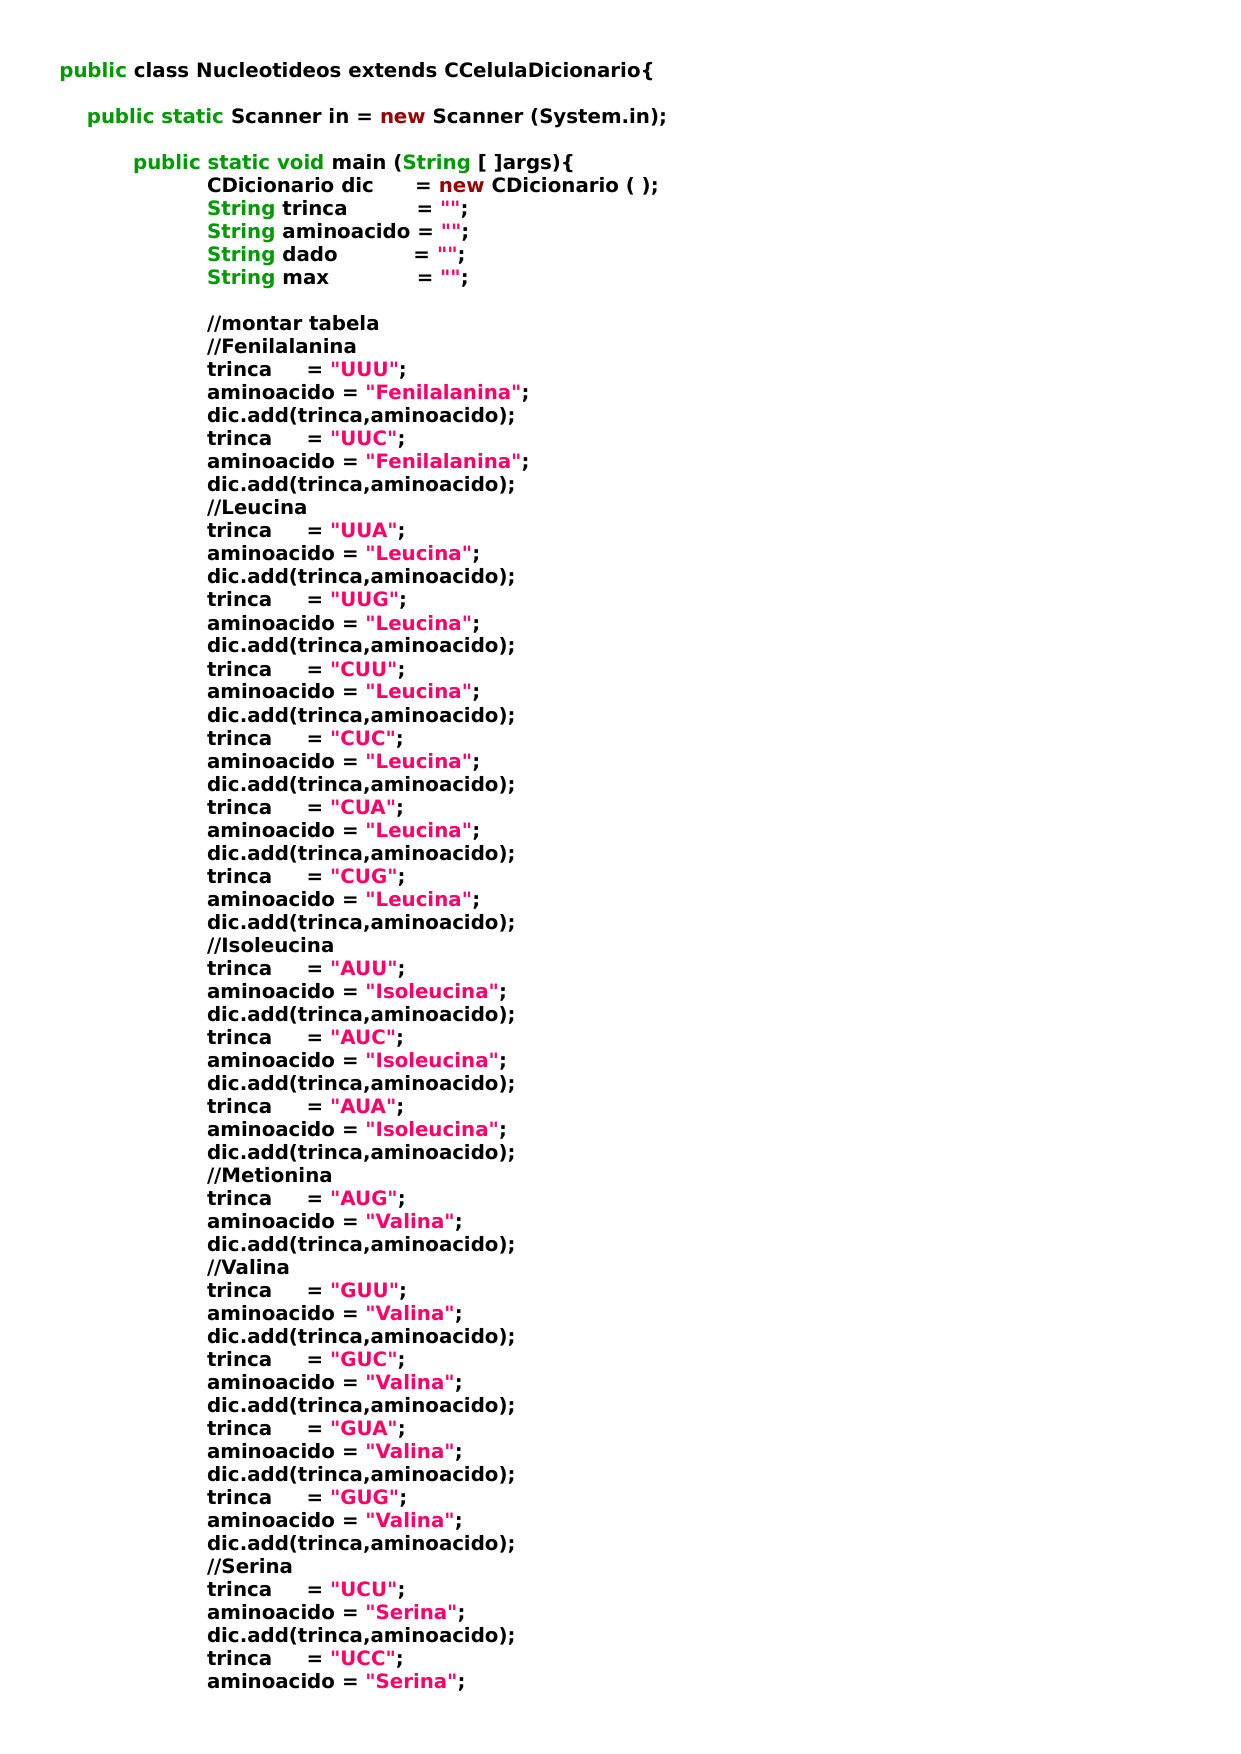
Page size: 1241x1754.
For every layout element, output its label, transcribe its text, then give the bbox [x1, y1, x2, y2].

text String aminoacido = ""; [59, 220, 1181, 243]
text //Valina [59, 1256, 1181, 1279]
text dic.add(trinca,aminoacido); [59, 566, 1181, 588]
text dic.add(trinca,aminoacido); [59, 1624, 1181, 1647]
text //Isoleucina [59, 934, 1181, 957]
text dic.add(trinca,aminoacido); [59, 1532, 1181, 1555]
text trinca = "GUG"; [59, 1486, 1181, 1509]
text aminoacido = "Leucina"; [59, 819, 1181, 842]
text dic.add(trinca,aminoacido); [59, 1325, 1181, 1348]
text dic.add(trinca,aminoacido); [59, 404, 1181, 427]
text public static Scanner in = new Scanner (System.in); [59, 105, 1181, 128]
text trinca = "UUU"; [59, 358, 1181, 381]
text dic.add(trinca,aminoacido); [59, 473, 1181, 496]
text aminoacido = "Valina"; [59, 1371, 1181, 1394]
text aminoacido = "Fenilalanina"; [59, 450, 1181, 473]
text //Serina [59, 1555, 1181, 1578]
text aminoacido = "Serina"; [59, 1601, 1181, 1624]
text trinca = "UUC"; [59, 427, 1181, 450]
text dic.add(trinca,aminoacido); [59, 1233, 1181, 1256]
text //Metionina [59, 1164, 1181, 1187]
text dic.add(trinca,aminoacido); [59, 1141, 1181, 1164]
text aminoacido = "Leucina"; [59, 542, 1181, 566]
text trinca = "GUC"; [59, 1348, 1181, 1371]
text dic.add(trinca,aminoacido); [59, 1003, 1181, 1026]
text aminoacido = "Valina"; [59, 1440, 1181, 1463]
text aminoacido = "Isoleucina"; [59, 1118, 1181, 1141]
text aminoacido = "Leucina"; [59, 888, 1181, 911]
text aminoacido = "Valina"; [59, 1302, 1181, 1325]
text trinca = "UCU"; [59, 1578, 1181, 1601]
text CDicionario dic = new CDicionario ( ); [59, 174, 1181, 197]
text public static void main (String [ ]args){ [59, 151, 1181, 174]
text dic.add(trinca,aminoacido); [59, 634, 1181, 658]
text //Leucina [59, 496, 1181, 519]
text aminoacido = "Leucina"; [59, 681, 1181, 704]
text dic.add(trinca,aminoacido); [59, 1463, 1181, 1486]
text aminoacido = "Valina"; [59, 1509, 1181, 1532]
text dic.add(trinca,aminoacido); [59, 911, 1181, 934]
text trinca = "CUA"; [59, 796, 1181, 819]
text trinca = "UUG"; [59, 588, 1181, 612]
text aminoacido = "Isoleucina"; [59, 1049, 1181, 1072]
text trinca = "GUA"; [59, 1417, 1181, 1440]
text trinca = "AUA"; [59, 1095, 1181, 1118]
text dic.add(trinca,aminoacido); [59, 1072, 1181, 1095]
text trinca = "AUG"; [59, 1187, 1181, 1210]
text String trinca = ""; [59, 197, 1181, 220]
text String max = ""; [59, 266, 1181, 289]
text //Fenilalanina [59, 335, 1181, 358]
text dic.add(trinca,aminoacido); [59, 842, 1181, 865]
text public class Nucleotideos extends CCelulaDicionario{ [59, 59, 1181, 82]
text aminoacido = "Fenilalanina"; [59, 381, 1181, 404]
text trinca = "GUU"; [59, 1279, 1181, 1302]
text String dado = ""; [59, 243, 1181, 266]
text dic.add(trinca,aminoacido); [59, 1394, 1181, 1417]
text //montar tabela [59, 312, 1181, 335]
text trinca = "AUU"; [59, 957, 1181, 980]
text trinca = "UUA"; [59, 519, 1181, 542]
text aminoacido = "Valina"; [59, 1210, 1181, 1233]
text trinca = "CUC"; [59, 727, 1181, 750]
text trinca = "UCC"; [59, 1647, 1181, 1671]
text dic.add(trinca,aminoacido); [59, 773, 1181, 796]
text dic.add(trinca,aminoacido); [59, 704, 1181, 727]
text aminoacido = "Serina"; [59, 1671, 1181, 1693]
text aminoacido = "Leucina"; [59, 750, 1181, 773]
text aminoacido = "Isoleucina"; [59, 980, 1181, 1003]
text trinca = "CUU"; [59, 658, 1181, 681]
text aminoacido = "Leucina"; [59, 612, 1181, 634]
text trinca = "CUG"; [59, 865, 1181, 888]
text trinca = "AUC"; [59, 1026, 1181, 1049]
